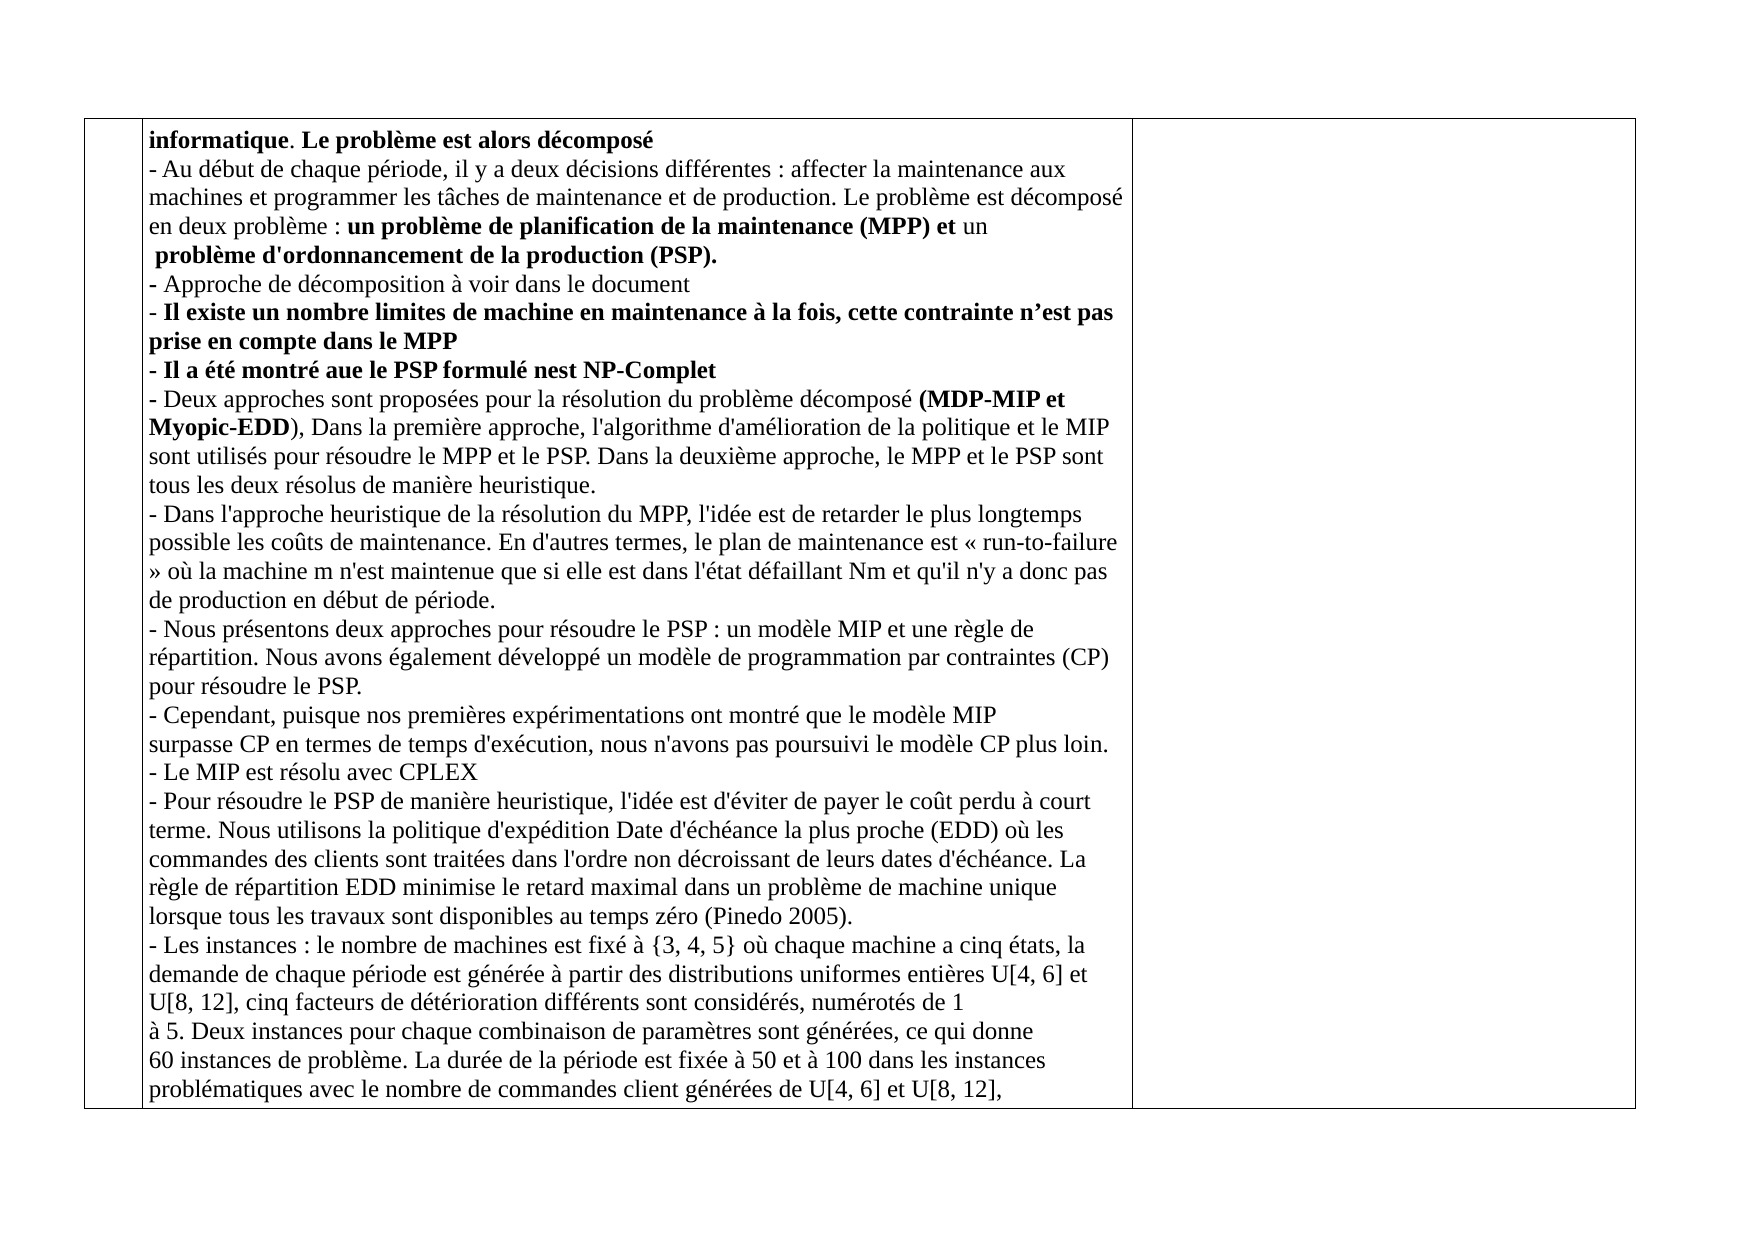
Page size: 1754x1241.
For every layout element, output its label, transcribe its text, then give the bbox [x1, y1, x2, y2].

table_cell [85, 119, 142, 1108]
table_cell [1133, 119, 1635, 1108]
table_cell informatique. Le problème est alors décomposé - Au début de chaque période, il y a deux décisions différentes : affecter la maintenance aux machines et programmer les tâches de maintenance et de production. Le problème est décomposé en deux problème : un problème de planification de la maintenance (MPP) et un problème d'ordonnancement de la production (PSP). - Approche de décomposition à voir dans le document - Il existe un nombre limites de machine en maintenance à la fois, cette contrainte n’est pas prise en compte dans le MPP - Il a été montré aue le PSP formulé nest NP-Complet - Deux approches sont proposées pour la résolution du problème décomposé (MDP-MIP et Myopic-EDD), Dans la première approche, l'algorithme d'amélioration de la politique et le MIP sont utilisés pour résoudre le MPP et le PSP. Dans la deuxième approche, le MPP et le PSP sont tous les deux résolus de manière heuristique. - Dans l'approche heuristique de la résolution du MPP, l'idée est de retarder le plus longtemps possible les coûts de maintenance. En d'autres termes, le plan de maintenance est « run-to-failure » où la machine m n'est maintenue que si elle est dans l'état défaillant Nm et qu'il n'y a donc pas de production en début de période. - Nous présentons deux approches pour résoudre le PSP : un modèle MIP et une règle de répartition. Nous avons également développé un modèle de programmation par contraintes (CP) pour résoudre le PSP. - Cependant, puisque nos premières expérimentations ont montré que le modèle MIP surpasse CP en termes de temps d'exécution, nous n'avons pas poursuivi le modèle CP plus loin. - Le MIP est résolu avec CPLEX - Pour résoudre le PSP de manière heuristique, l'idée est d'éviter de payer le coût perdu à court terme. Nous utilisons la politique d'expédition Date d'échéance la plus proche (EDD) où les commandes des clients sont traitées dans l'ordre non décroissant de leurs dates d'échéance. La règle de répartition EDD minimise le retard maximal dans un problème de machine unique lorsque tous les travaux sont disponibles au temps zéro (Pinedo 2005). - Les instances : le nombre de machines est fixé à {3, 4, 5} où chaque machine a cinq états, la demande de chaque période est générée à partir des distributions uniformes entières U[4, 6] et U[8, 12], cinq facteurs de détérioration différents sont considérés, numérotés de 1 à 5. Deux instances pour chaque combinaison de paramètres sont générées, ce qui donne 60 instances de problème. La durée de la période est fixée à 50 et à 100 dans les instances problématiques avec le nombre de commandes client générées de U[4, 6] et U[8, 12], [143, 119, 1132, 1108]
